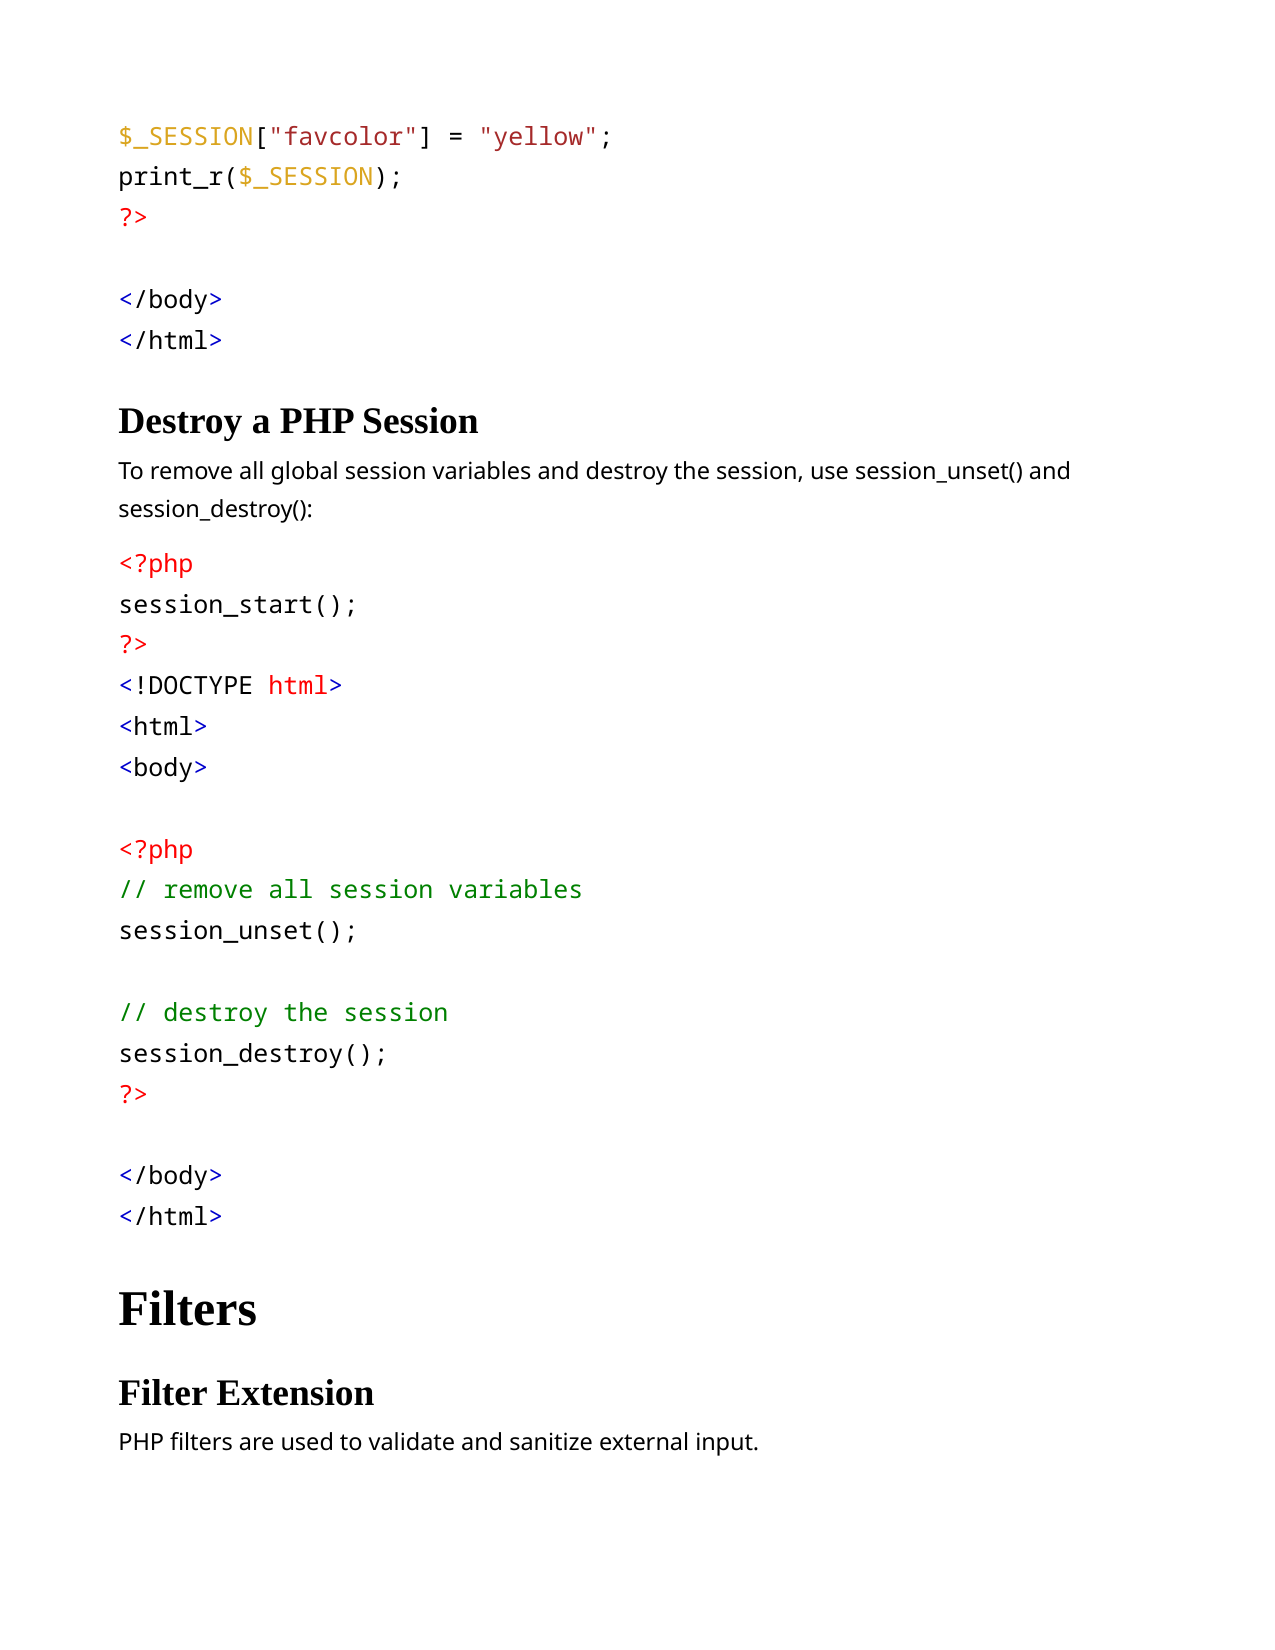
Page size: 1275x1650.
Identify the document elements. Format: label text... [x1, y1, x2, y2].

text $_SESSION["favcolor"] = "yellow"; print_r($_SESSION); ?> </body> </html> [118, 118, 1157, 356]
text To remove all global session variables and destroy the session, use session_unset() and session_destroy(): [118, 454, 1157, 524]
subtitle Filter Extension [118, 1370, 1157, 1413]
subtitle Filters [118, 1279, 1157, 1337]
subtitle Destroy a PHP Session [118, 398, 1157, 442]
text PHP filters are used to validate and sanitize external input. [118, 1426, 1157, 1458]
text <?php session_start(); ?> <!DOCTYPE html> <html> <body> <?php // remove all session variables session_unset(); // destroy the session session_destroy(); ?> </body> </html> [118, 545, 1157, 1233]
